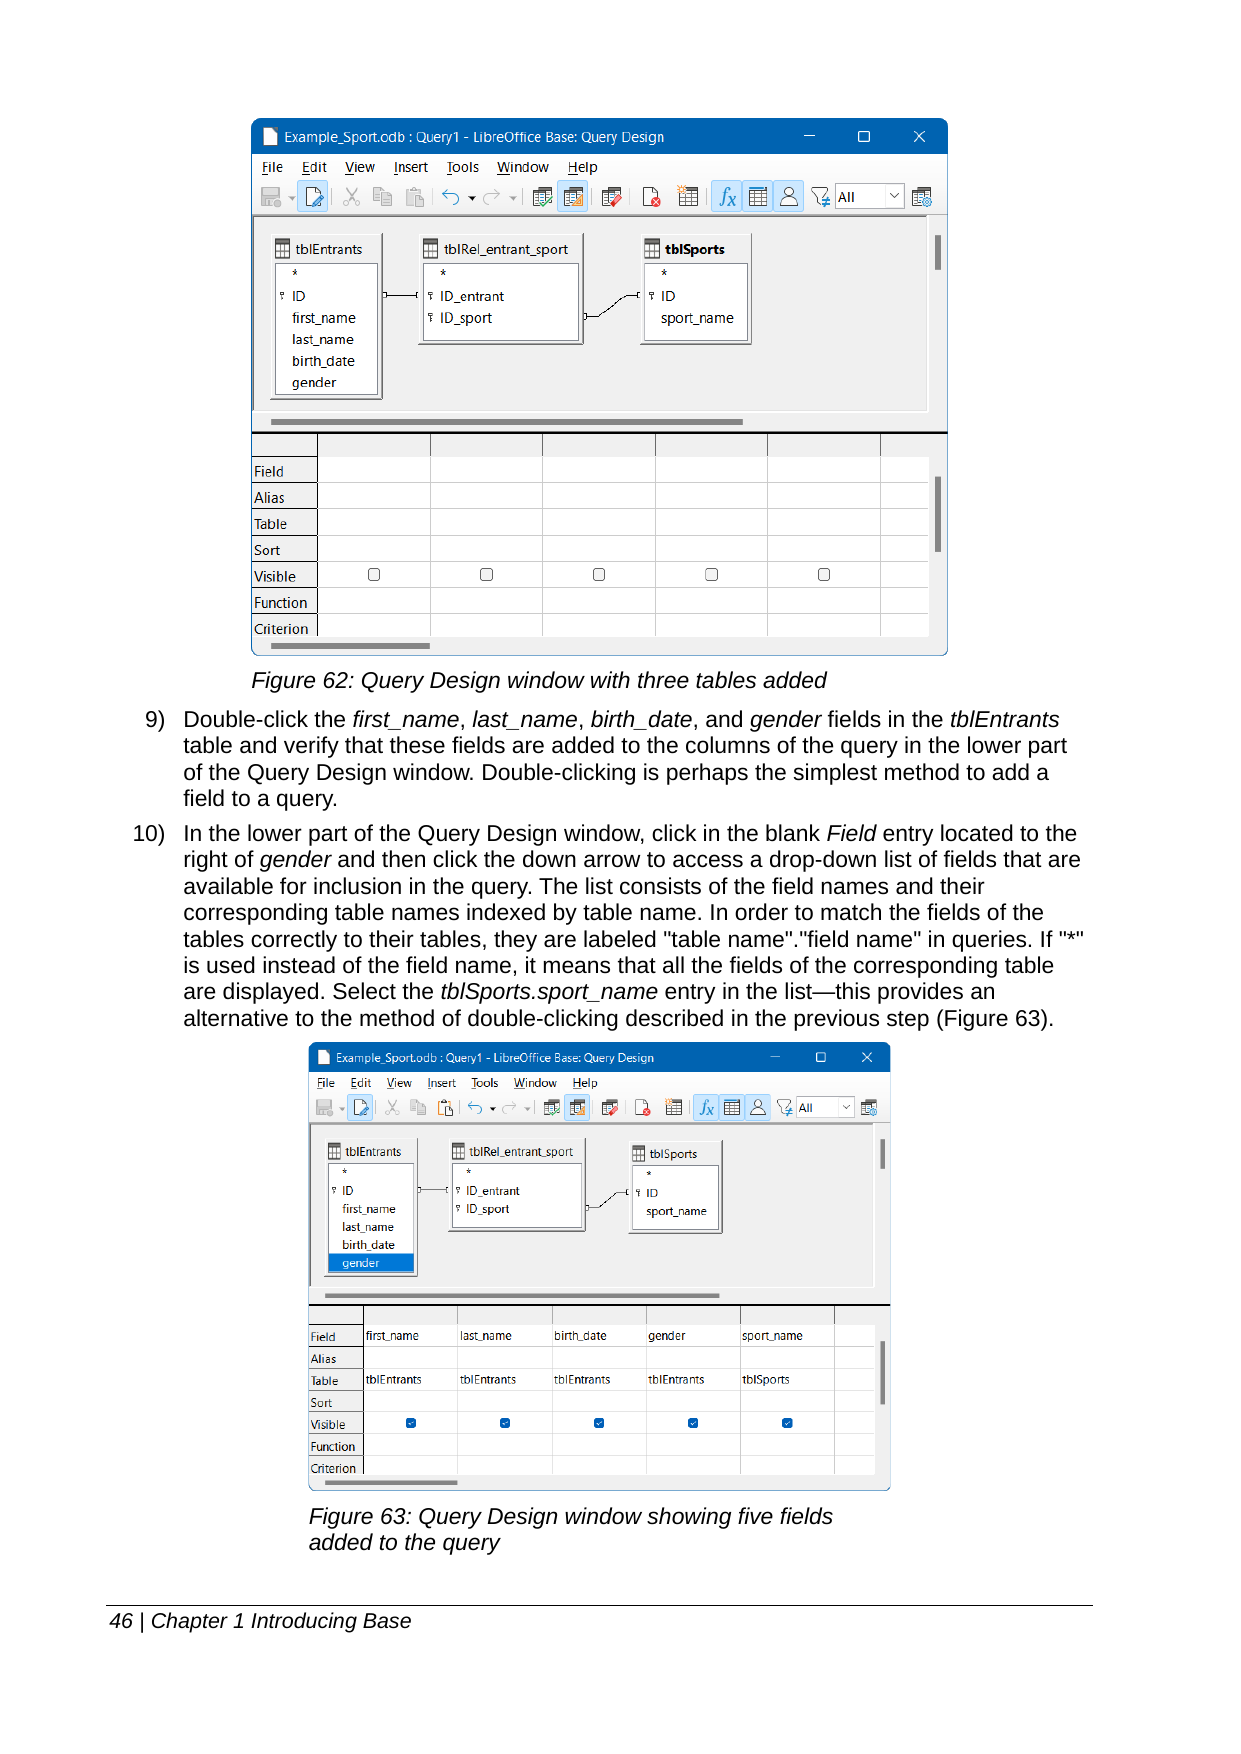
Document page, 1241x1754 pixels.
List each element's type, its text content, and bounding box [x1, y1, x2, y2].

text Figure 63: Query Design window showing five fields added to the query [308, 1503, 890, 1555]
picture [251, 118, 948, 656]
picture [308, 1042, 891, 1491]
list In the lower part of the Query Design window, click in the blank Field entry located to the right of gender and then click the down arrow to access a drop-down list of fields that are available for inclusion in the query. The list consists of the field names and their corresponding table names indexed by table name. In order to match the fields of the tables correctly to their tables, they are labeled "table name"."field name" in queries. If "*" is used instead of the field name, it means that all the fields of the corresponding table are displayed. Select the tblSports.sport_name entry in the list—this provides an alternative to the method of double-clicking described in the previous step (Figure 63). [165, 820, 1093, 1031]
list Double-click the first_name, last_name, birth_date, and gender fields in the tblEntrants table and verify that these fields are added to the columns of the query in the lower part of the Query Design window. Double-clicking is perhaps the simplest method to add a field to a query. [165, 706, 1093, 811]
text Figure 62: Query Design window with three tables added [251, 667, 948, 694]
